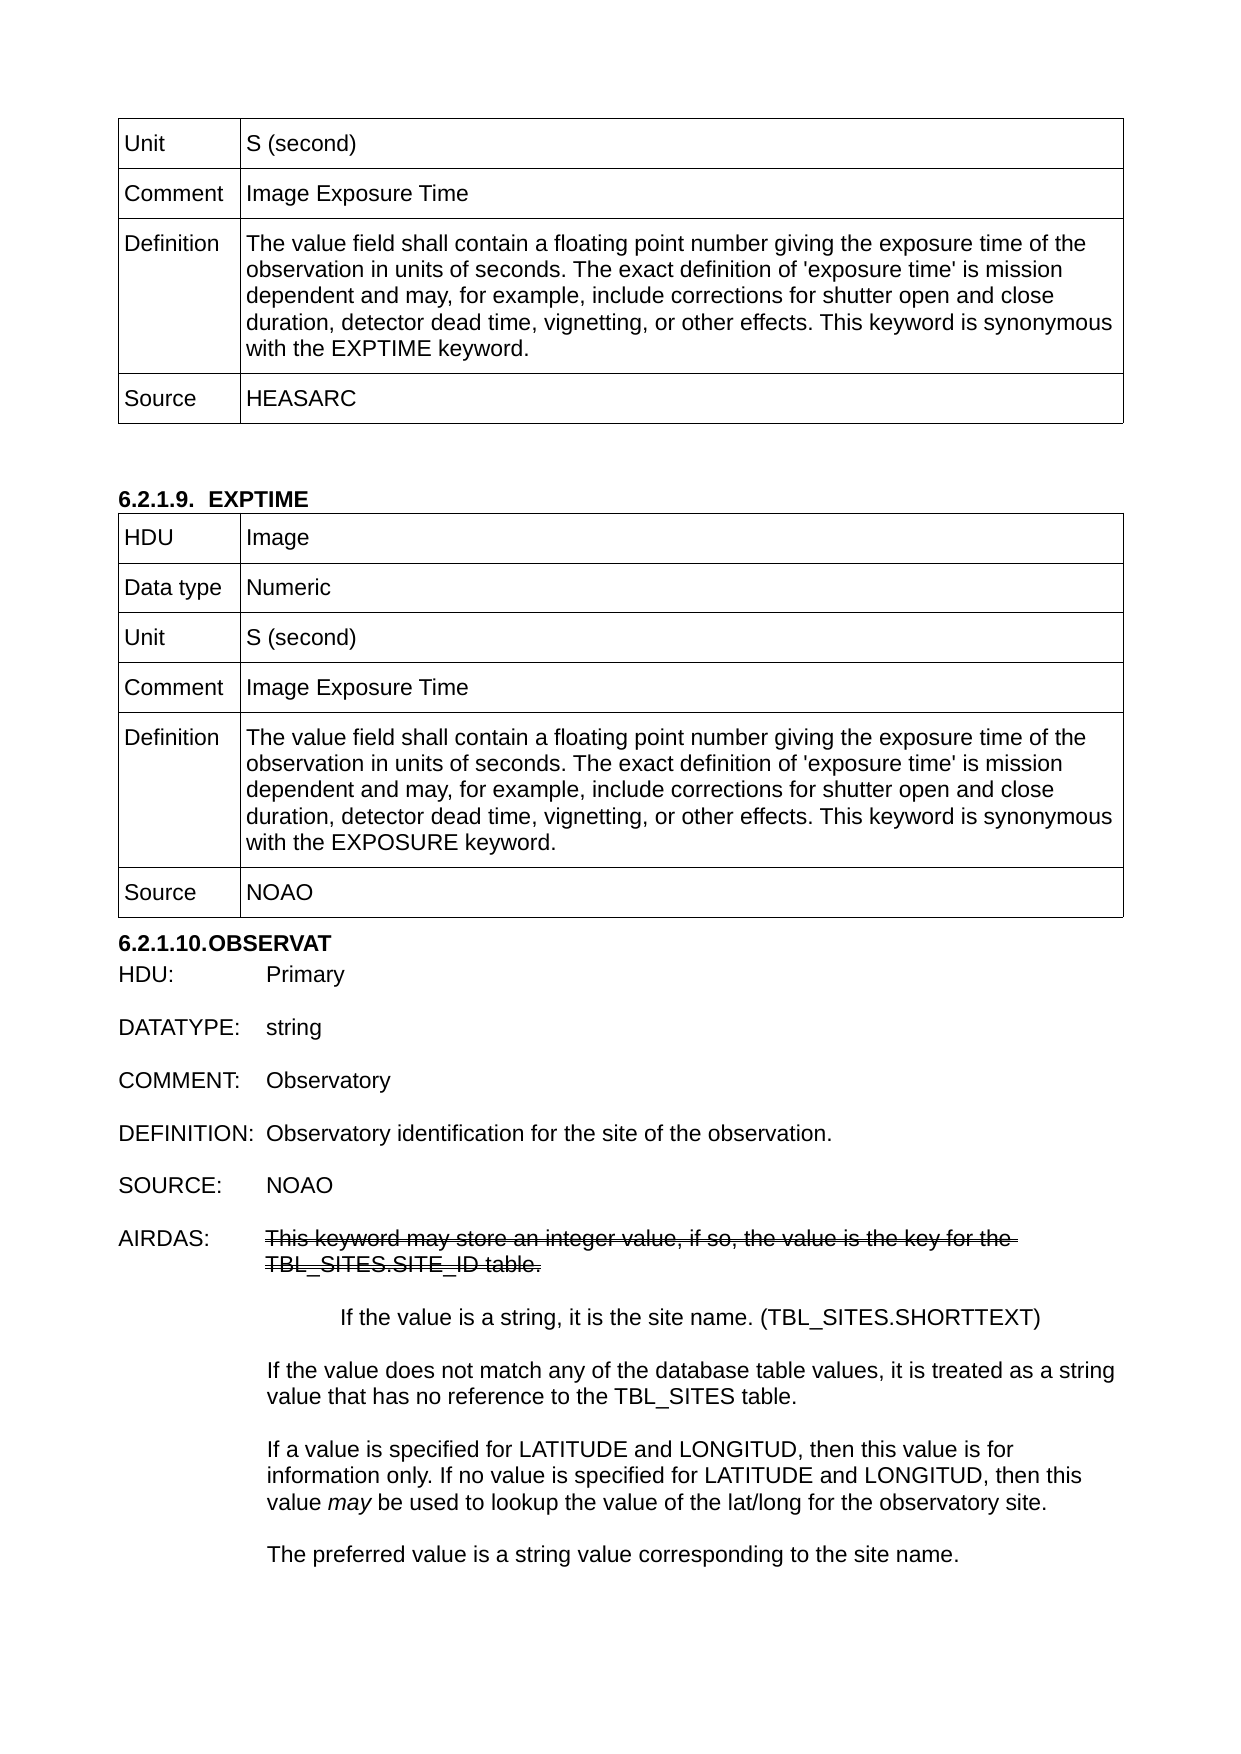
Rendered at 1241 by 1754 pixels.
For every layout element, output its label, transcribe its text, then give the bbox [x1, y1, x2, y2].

subtitle OBSERVAT [118, 930, 1122, 956]
text The preferred value is a string value corresponding to the site name. [120, 1527, 1122, 1568]
table_cell Source [119, 374, 240, 423]
table_cell Definition [119, 713, 240, 867]
table_cell Image Exposure Time [241, 169, 1123, 218]
table_cell Image Exposure Time [241, 663, 1123, 712]
table_cell NOAO [241, 868, 1123, 917]
table_cell S (second) [241, 613, 1123, 662]
table_header Image [241, 514, 1123, 562]
text SOURCE: NOAO [118, 1158, 1122, 1199]
subtitle EXPTIME [118, 486, 1122, 513]
table_header HDU [119, 514, 240, 562]
table_cell S (second) [241, 119, 1123, 168]
text DATATYPE: string [118, 1000, 1122, 1041]
text AIRDAS: This keyword may store an integer value, if so, the value is the key for the TBL_SITES.SITE_ID table. [118, 1211, 1122, 1278]
text If the value is a string, it is the site name. (TBL_SITES.SHORTTEXT) [193, 1290, 1122, 1330]
table_cell Unit [119, 119, 240, 168]
table_cell Comment [119, 169, 240, 218]
table_cell Unit [119, 613, 240, 662]
table_cell The value field shall contain a floating point number giving the exposure time of the observation in units of seconds. The exact definition of 'exposure time' is mission dependent and may, for example, include corrections for shutter open and close duration, detector dead time, vignetting, or other effects. This keyword is synonymous with the EXPOSURE keyword. [241, 713, 1123, 867]
table_cell Comment [119, 663, 240, 712]
table_cell Numeric [241, 564, 1123, 612]
text If the value does not match any of the database table values, it is treated as a string value that has no reference to the TBL_SITES table. [120, 1343, 1122, 1409]
table_cell The value field shall contain a floating point number giving the exposure time of the observation in units of seconds. The exact definition of 'exposure time' is mission dependent and may, for example, include corrections for shutter open and close duration, detector dead time, vignetting, or other effects. This keyword is synonymous with the EXPTIME keyword. [241, 219, 1123, 373]
table_cell Data type [119, 564, 240, 612]
text If a value is specified for LATITUDE and LONGITUD, then this value is for information only. If no value is specified for LATITUDE and LONGITUD, then this value may be used to lookup the value of the lat/long for the observatory site. [120, 1422, 1122, 1515]
table_cell Source [119, 868, 240, 917]
text COMMENT: Observatory [118, 1053, 1122, 1093]
text HDU: Primary [118, 956, 1122, 988]
text DEFINITION: Observatory identification for the site of the observation. [118, 1106, 1122, 1146]
table_cell HEASARC [241, 374, 1123, 423]
table_cell Definition [119, 219, 240, 373]
